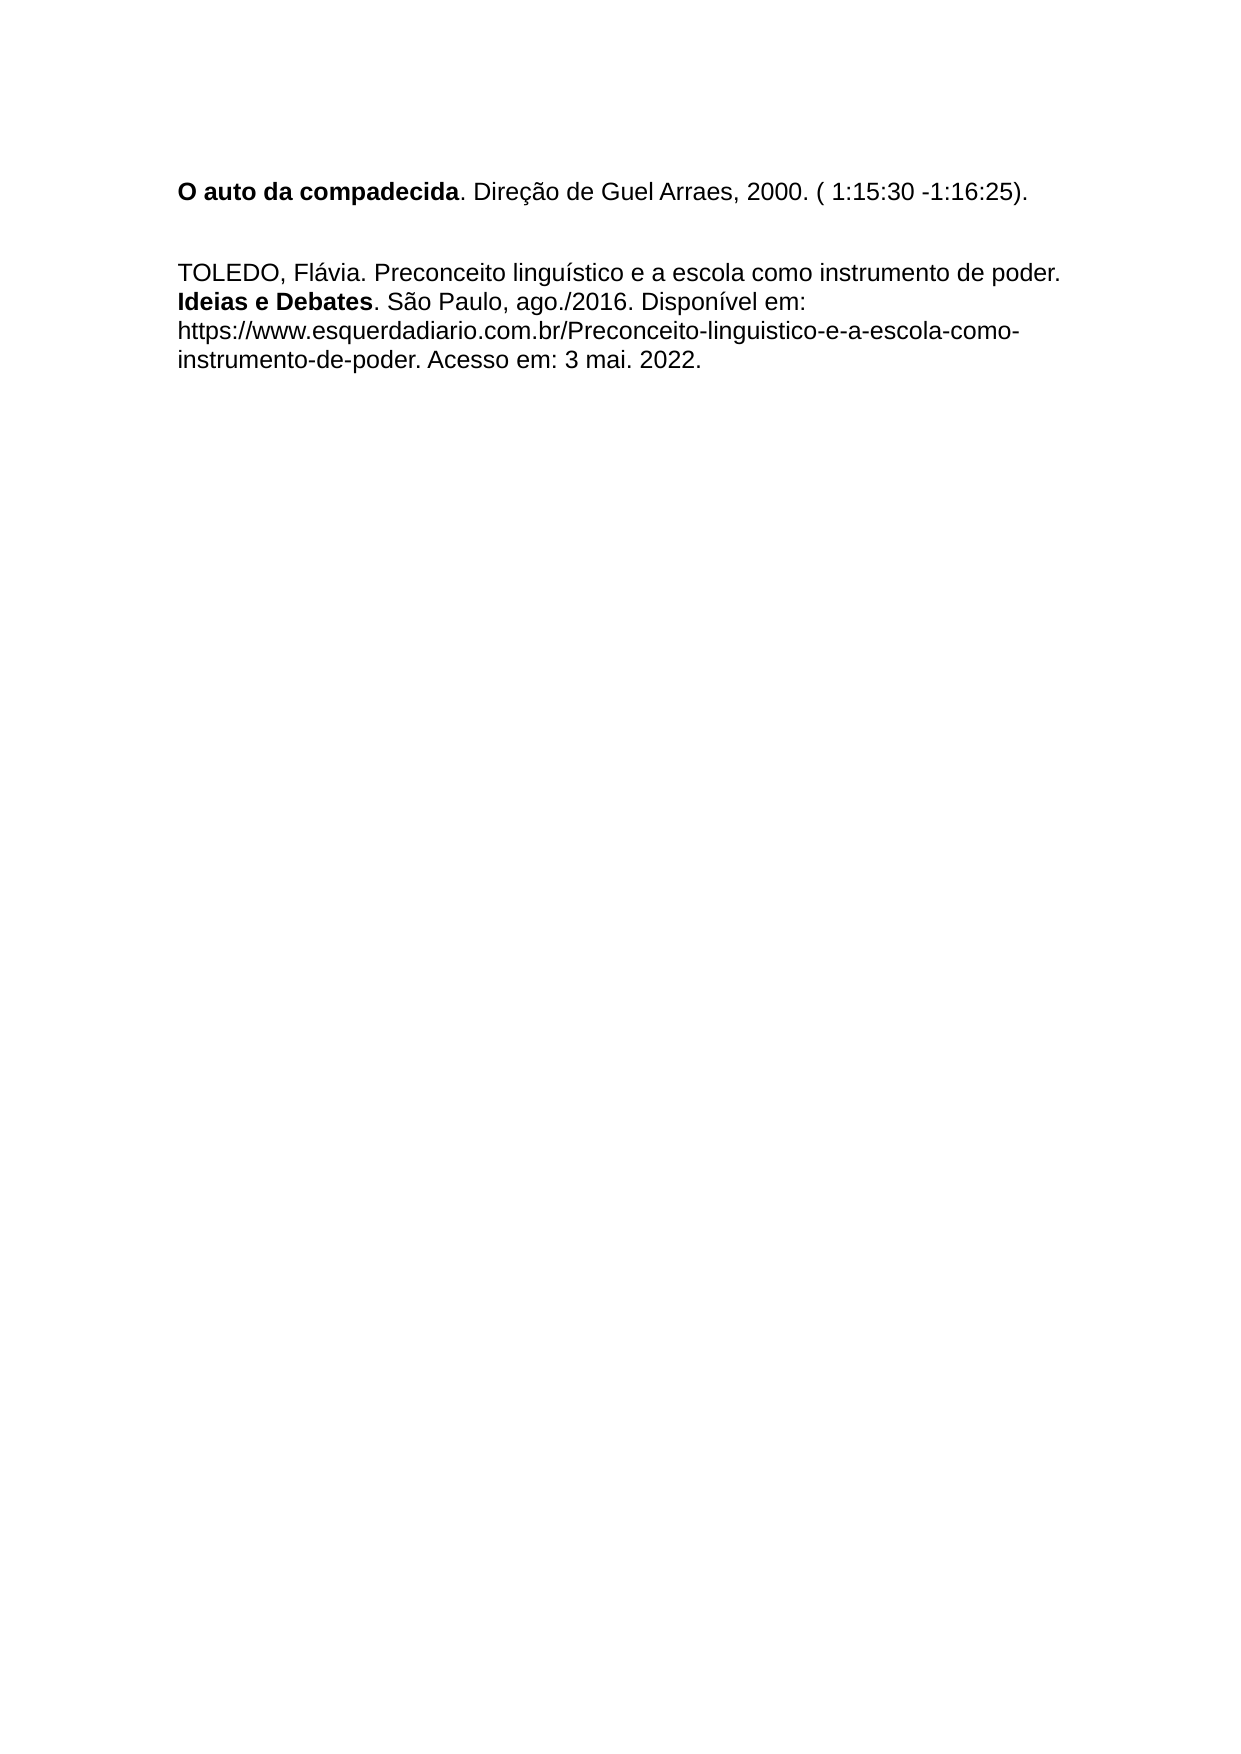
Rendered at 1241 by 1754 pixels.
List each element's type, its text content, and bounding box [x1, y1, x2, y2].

text O auto da compadecida. Direção de Guel Arraes, 2000. ( 1:15:30 -1:16:25). [177, 177, 1122, 206]
text TOLEDO, Flávia. Preconceito linguístico e a escola como instrumento de poder. Ideias e Debates. São Paulo, ago./2016. Disponível em: https://www.esquerdadiario.com.br/Preconceito-linguistico-e-a-escola-como-instrumento-de-poder. Acesso em: 3 mai. 2022. [177, 258, 1122, 373]
